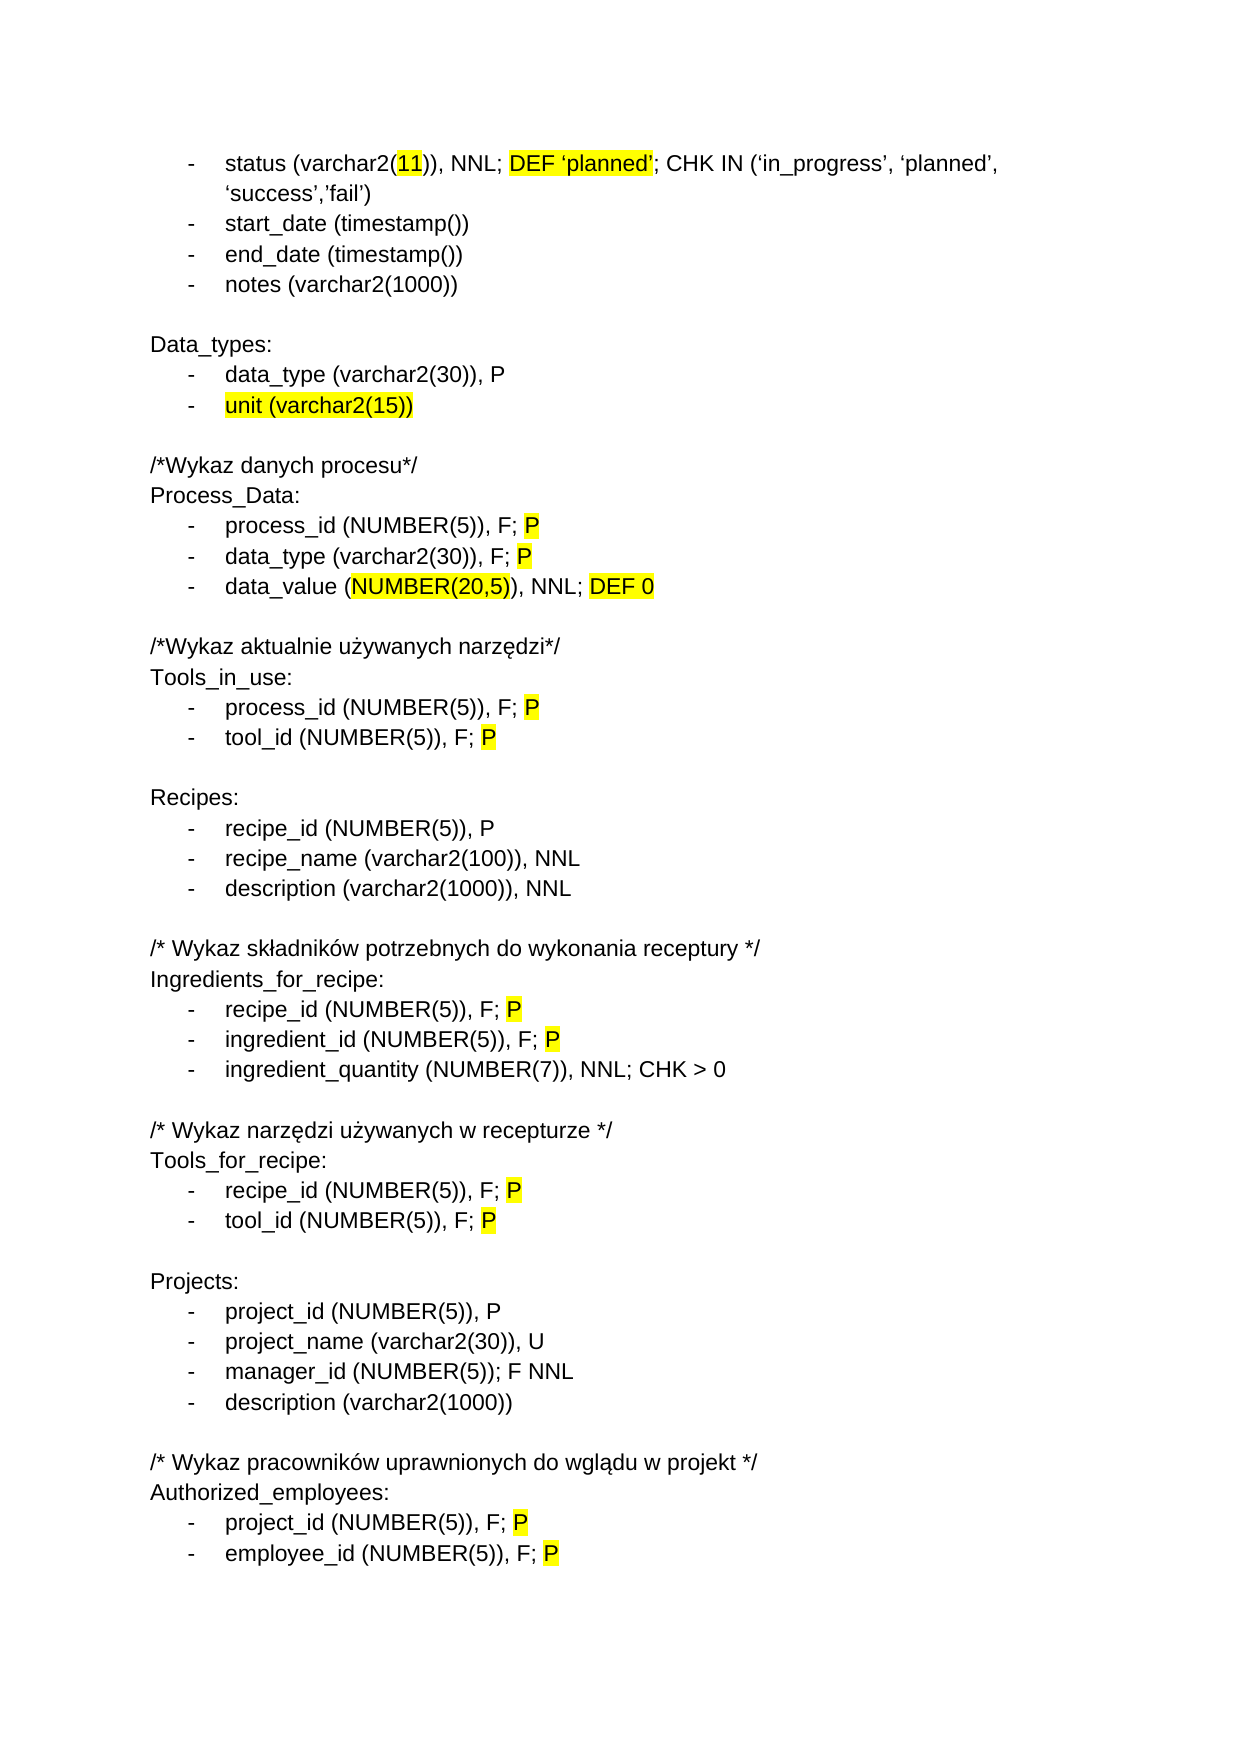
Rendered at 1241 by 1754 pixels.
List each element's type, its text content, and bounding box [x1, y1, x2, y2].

list data_type (varchar2(30)), P [187, 361, 1090, 388]
list recipe_id (NUMBER(5)), F; P [187, 1177, 1090, 1203]
list recipe_name (varchar2(100)), NNL [187, 845, 1090, 871]
list project_id (NUMBER(5)), P [187, 1298, 1090, 1324]
list notes (varchar2(1000)) [187, 271, 1090, 297]
text Tools_for_recipe: [150, 1147, 1090, 1173]
list data_value (NUMBER(20,5)), NNL; DEF 0 [187, 573, 1090, 599]
text /* Wykaz składników potrzebnych do wykonania receptury */ [150, 935, 1090, 962]
list description (varchar2(1000)) [187, 1388, 1090, 1415]
list process_id (NUMBER(5)), F; P [187, 512, 1090, 539]
text /*Wykaz danych procesu*/ [150, 452, 1090, 478]
list end_date (timestamp()) [187, 241, 1090, 267]
list project_name (varchar2(30)), U [187, 1328, 1090, 1354]
text Process_Data: [150, 482, 1090, 509]
list start_date (timestamp()) [187, 210, 1090, 237]
list project_id (NUMBER(5)), F; P [187, 1509, 1090, 1536]
text Recipes: [150, 784, 1090, 811]
text Ingredients_for_recipe: [150, 966, 1090, 992]
list ingredient_id (NUMBER(5)), F; P [187, 1026, 1090, 1052]
list recipe_id (NUMBER(5)), F; P [187, 996, 1090, 1022]
text /*Wykaz aktualnie używanych narzędzi*/ [150, 633, 1090, 660]
text /* Wykaz pracowników uprawnionych do wglądu w projekt */ [150, 1449, 1090, 1475]
text Projects: [150, 1268, 1090, 1294]
text Authorized_employees: [150, 1479, 1090, 1506]
text Data_types: [150, 331, 1090, 358]
text /* Wykaz narzędzi używanych w recepturze */ [150, 1117, 1090, 1143]
list recipe_id (NUMBER(5)), P [187, 814, 1090, 841]
list tool_id (NUMBER(5)), F; P [187, 1207, 1090, 1234]
list description (varchar2(1000)), NNL [187, 875, 1090, 901]
list process_id (NUMBER(5)), F; P [187, 694, 1090, 720]
list status (varchar2(11)), NNL; DEF ‘planned’; CHK IN (‘in_progress’, ‘planned’, ‘success’,’fail’) [187, 150, 1090, 207]
list data_type (varchar2(30)), F; P [187, 543, 1090, 569]
list tool_id (NUMBER(5)), F; P [187, 724, 1090, 750]
list unit (varchar2(15)) [187, 392, 1090, 418]
list employee_id (NUMBER(5)), F; P [187, 1539, 1090, 1566]
text Tools_in_use: [150, 663, 1090, 690]
list ingredient_quantity (NUMBER(7)), NNL; CHK > 0 [187, 1056, 1090, 1083]
list manager_id (NUMBER(5)); F NNL [187, 1358, 1090, 1385]
